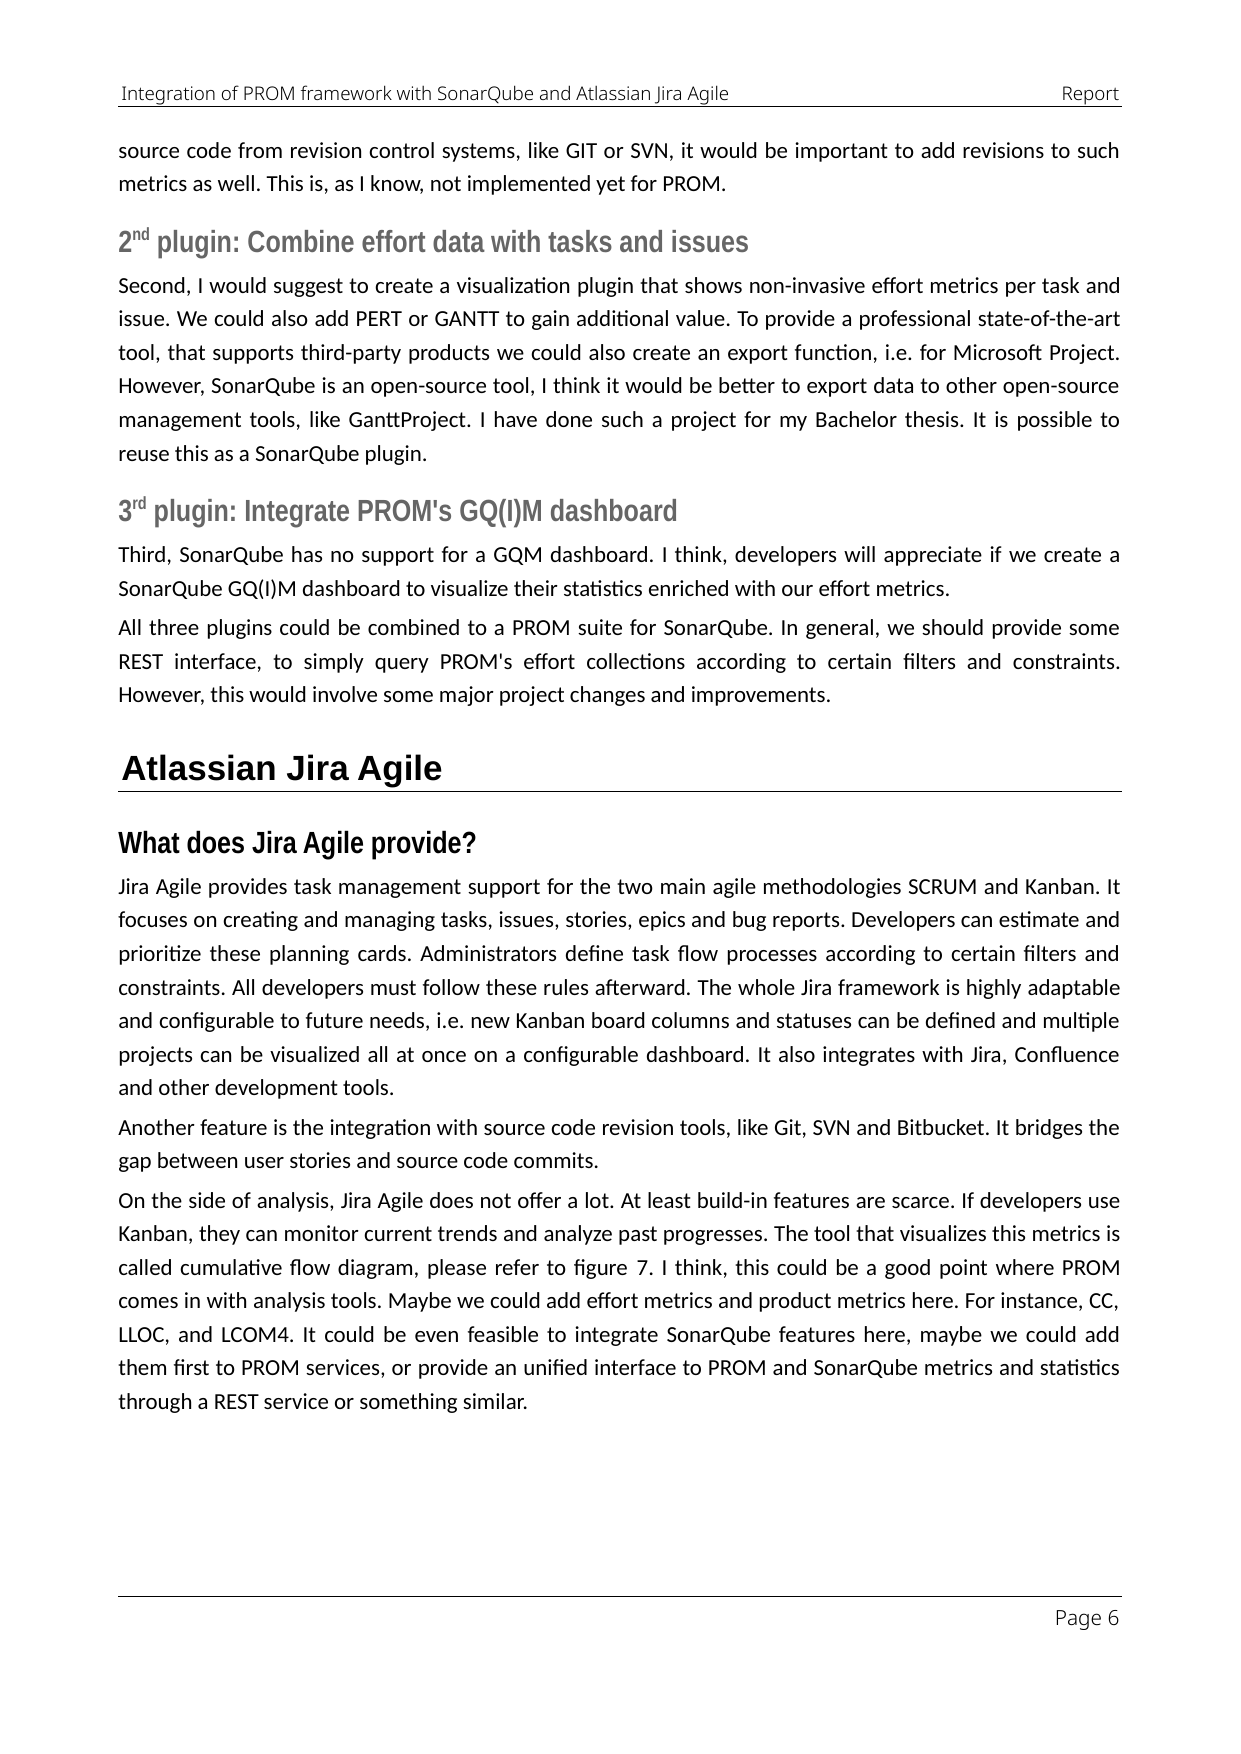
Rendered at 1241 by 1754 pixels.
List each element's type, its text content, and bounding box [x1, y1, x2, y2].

text Another feature is the integration with source code revision tools, like Git, SVN and Bitbucket. It bridges the gap between user stories and source code commits. [118, 1113, 1122, 1174]
subtitle 3rd plugin: Integrate PROM's GQ(I)M dashboard [118, 493, 1122, 528]
subtitle 2nd plugin: Combine effort data with tasks and issues [118, 223, 1122, 258]
subtitle Atlassian Jira Agile [118, 745, 1122, 791]
text source code from revision control systems, like GIT or SVN, it would be important to add revisions to such metrics as well. This is, as I know, not implemented yet for PROM. [118, 136, 1122, 197]
text Jira Agile provides task management support for the two main agile methodologies SCRUM and Kanban. It focuses on creating and managing tasks, issues, stories, epics and bug reports. Developers can estimate and prioritize these planning cards. Administrators define task flow processes according to certain filters and constraints. All developers must follow these rules afterward. The whole Jira framework is highly adaptable and configurable to future needs, i.e. new Kanban board columns and statuses can be defined and multiple projects can be visualized all at once on a configurable dashboard. It also integrates with Jira, Confluence and other development tools. [118, 872, 1122, 1101]
text All three plugins could be combined to a PROM suite for SonarQube. In general, we should provide some REST interface, to simply query PROM's effort collections according to certain filters and constraints. However, this would involve some major project changes and improvements. [118, 613, 1122, 708]
text On the side of analysis, Jira Agile does not offer a lot. At least build-in features are scarce. If developers use Kanban, they can monitor current trends and analyze past progresses. The tool that visualizes this metrics is called cumulative flow diagram, please refer to figure 7. I think, this could be a good point where PROM comes in with analysis tools. Maybe we could add effort metrics and product metrics here. For instance, CC, LLOC, and LCOM4. It could be even feasible to integrate SonarQube features here, maybe we could add them first to PROM services, or provide an unified interface to PROM and SonarQube metrics and statistics through a REST service or something similar. [118, 1186, 1122, 1415]
subtitle What does Jira Agile provide? [118, 824, 1122, 859]
text Third, SonarQube has no support for a GQM dashboard. I think, developers will appreciate if we create a SonarQube GQ(I)M dashboard to visualize their statistics enriched with our effort metrics. [118, 540, 1122, 602]
text Second, I would suggest to create a visualization plugin that shows non-invasive effort metrics per task and issue. We could also add PERT or GANTT to gain additional value. To provide a professional state-of-the-art tool, that supports third-party products we could also create an export function, i.e. for Microsoft Project. However, SonarQube is an open-source tool, I think it would be better to export data to other open-source management tools, like GanttProject. I have done such a project for my Bachelor thesis. It is possible to reuse this as a SonarQube plugin. [118, 271, 1122, 467]
